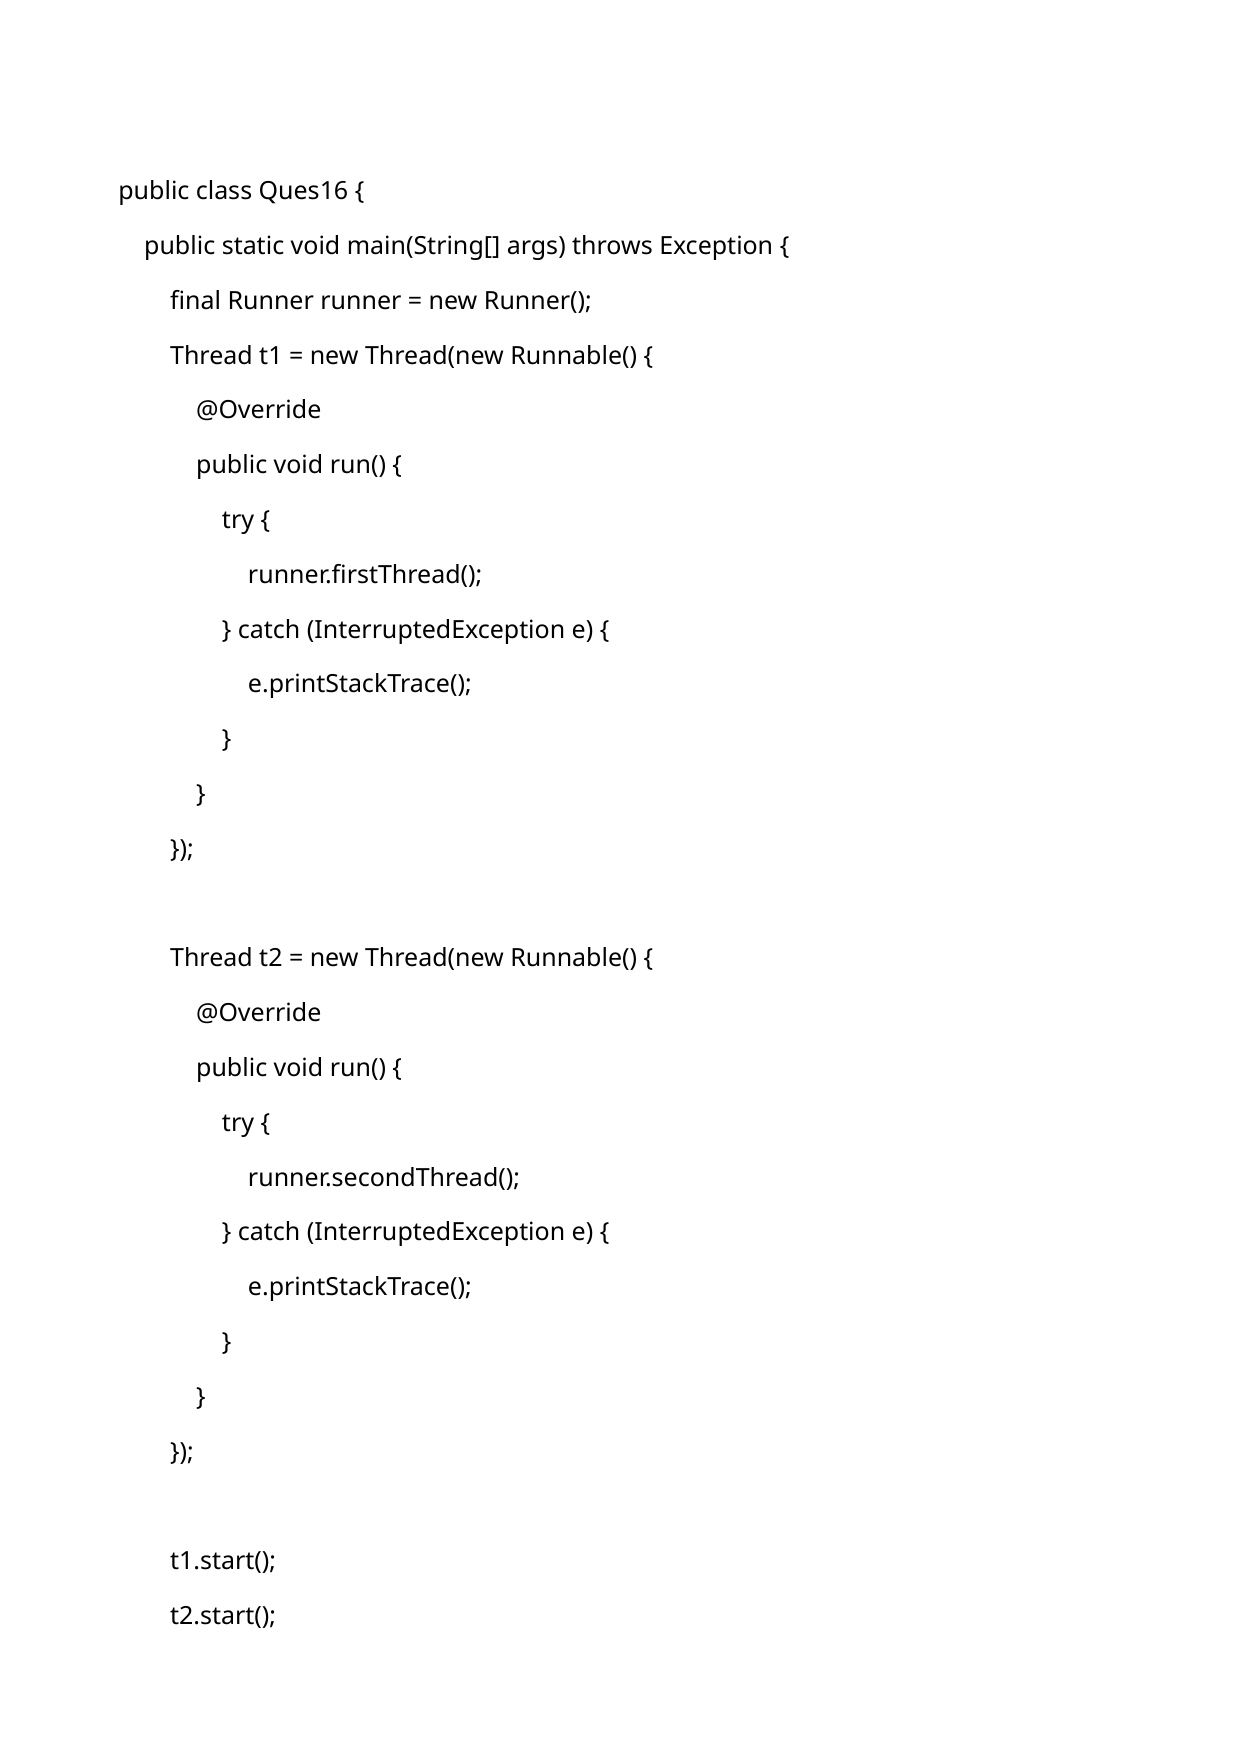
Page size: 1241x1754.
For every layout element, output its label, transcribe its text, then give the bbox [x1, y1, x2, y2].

text @Override [118, 392, 1122, 426]
text try { [118, 502, 1122, 536]
text } catch (InterruptedException e) { [118, 1214, 1122, 1248]
text final Runner runner = new Runner(); [118, 282, 1122, 317]
text try { [118, 1104, 1122, 1138]
text } [118, 1378, 1122, 1412]
text } [118, 721, 1122, 755]
text t1.start(); [118, 1543, 1122, 1577]
text Thread t1 = new Thread(new Runnable() { [118, 337, 1122, 371]
text t2.start(); [118, 1597, 1122, 1632]
text runner.secondThread(); [118, 1159, 1122, 1193]
text } [118, 776, 1122, 810]
text runner.firstThread(); [118, 556, 1122, 591]
text public static void main(String[] args) throws Exception { [118, 228, 1122, 262]
text @Override [118, 995, 1122, 1029]
text Thread t2 = new Thread(new Runnable() { [118, 940, 1122, 974]
text public void run() { [118, 447, 1122, 481]
text }); [118, 1433, 1122, 1467]
text } [118, 1323, 1122, 1358]
text } catch (InterruptedException e) { [118, 611, 1122, 645]
text e.printStackTrace(); [118, 666, 1122, 700]
text public void run() { [118, 1049, 1122, 1084]
text }); [118, 830, 1122, 864]
text public class Ques16 { [118, 173, 1122, 207]
text e.printStackTrace(); [118, 1269, 1122, 1303]
